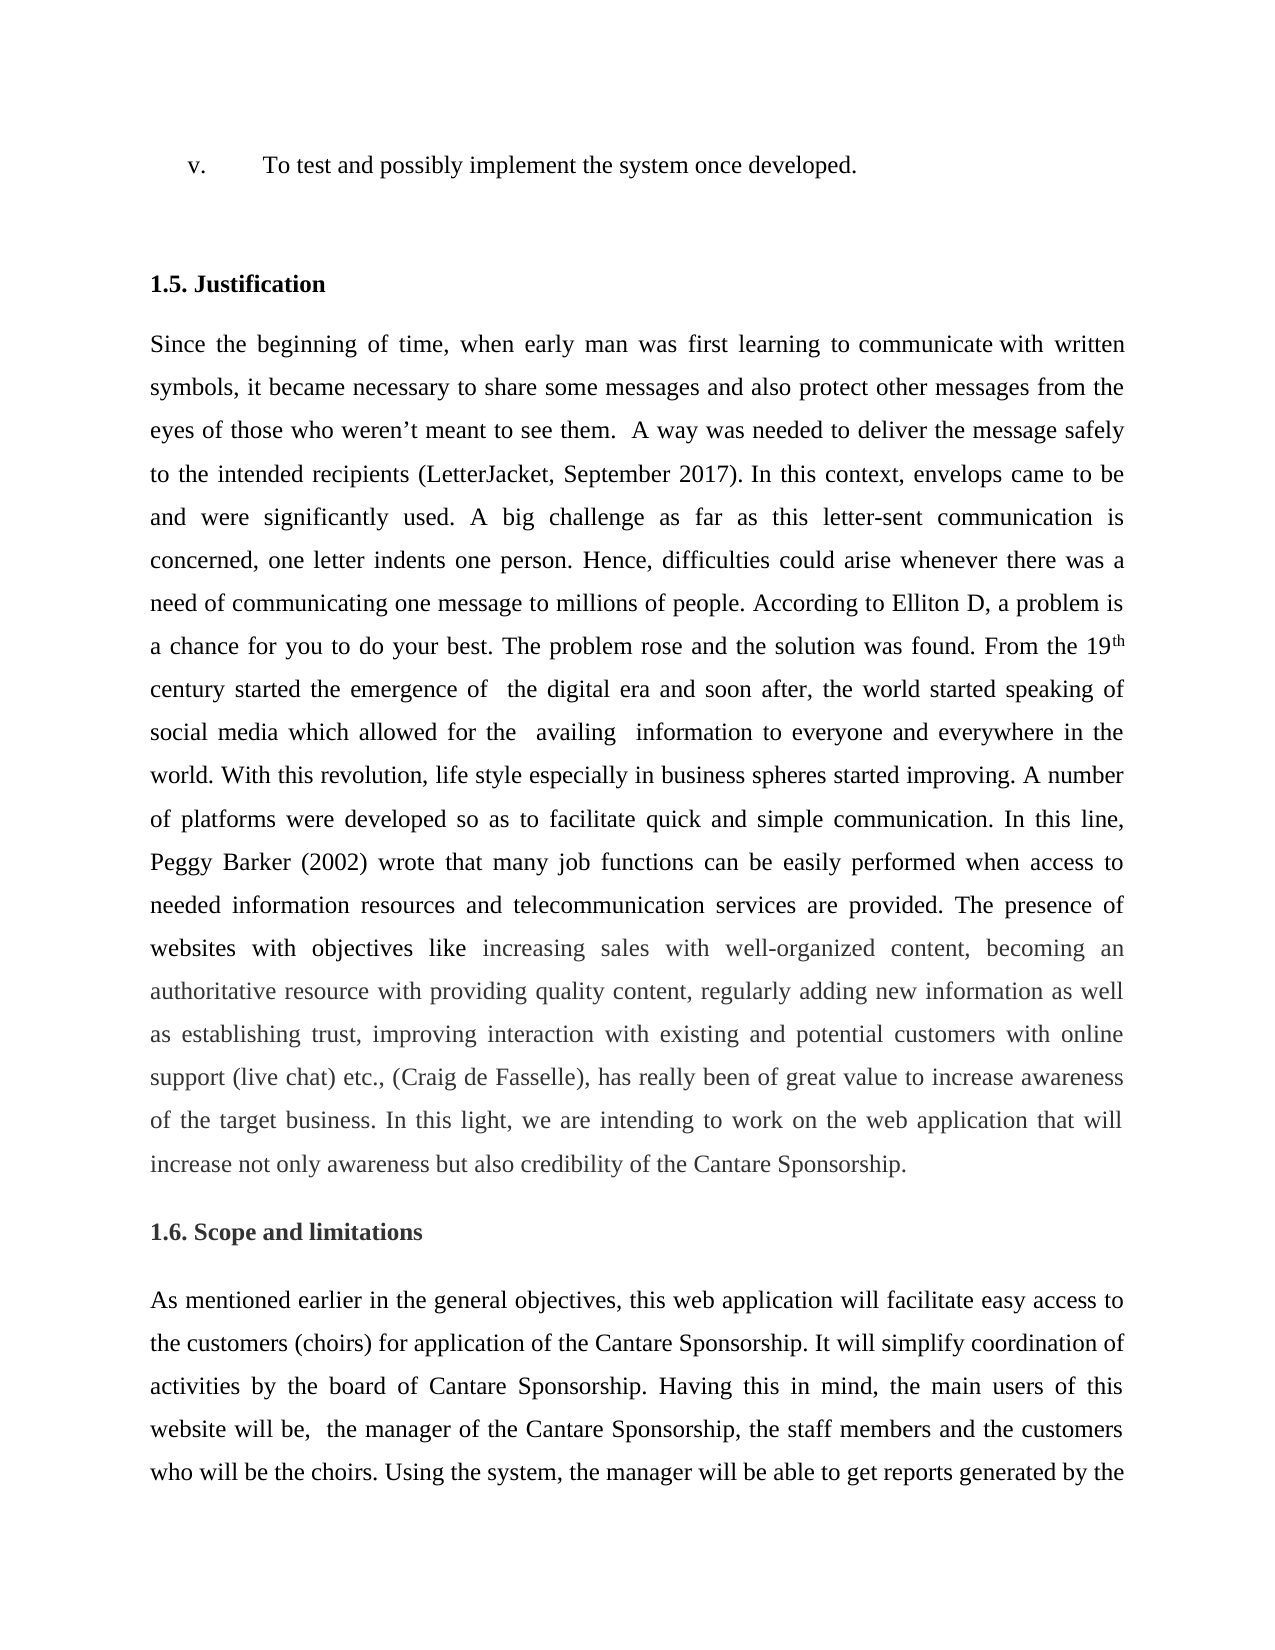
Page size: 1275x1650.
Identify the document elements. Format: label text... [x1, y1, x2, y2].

text As mentioned earlier in the general objectives, this web application will facilitate easy access to the customers (choirs) for application of the Cantare Sponsorship. It will simplify coordination of activities by the board of Cantare Sponsorship. Having this in mind, the main users of this website will be, the manager of the Cantare Sponsorship, the staff members and the customers who will be the choirs. Using the system, the manager will be able to get reports generated by the [150, 1285, 1125, 1486]
text 1.5. Justification [150, 269, 1125, 298]
list To test and possibly implement the system once developed. [187, 150, 1125, 179]
text 1.6. Scope and limitations [150, 1217, 1125, 1246]
text Since the beginning of time, when early man was first learning to communicate with written symbols, it became necessary to share some messages and also protect other messages from the eyes of those who weren’t meant to see them. A way was needed to deliver the message safely to the intended recipients (LetterJacket, September 2017). In this context, envelops came to be and were significantly used. A big challenge as far as this letter-sent communication is concerned, one letter indents one person. Hence, difficulties could arise whenever there was a need of communicating one message to millions of people. According to Elliton D, a problem is a chance for you to do your best. The problem rose and the solution was found. From the 19th century started the emergence of the digital era and soon after, the world started speaking of social media which allowed for the availing information to everyone and everywhere in the world. With this revolution, life style especially in business spheres started improving. A number of platforms were developed so as to facilitate quick and simple communication. In this line, Peggy Barker (2002) wrote that many job functions can be easily performed when access to needed information resources and telecommunication services are provided. The presence of websites with objectives like increasing sales with well-organized content, becoming an authoritative resource with providing quality content, regularly adding new information as well as establishing trust, improving interaction with existing and potential customers with online support (live chat) etc., (Craig de Fasselle), has really been of great value to increase awareness of the target business. In this light, we are intending to work on the web application that will increase not only awareness but also credibility of the Cantare Sponsorship. [150, 329, 1125, 1177]
